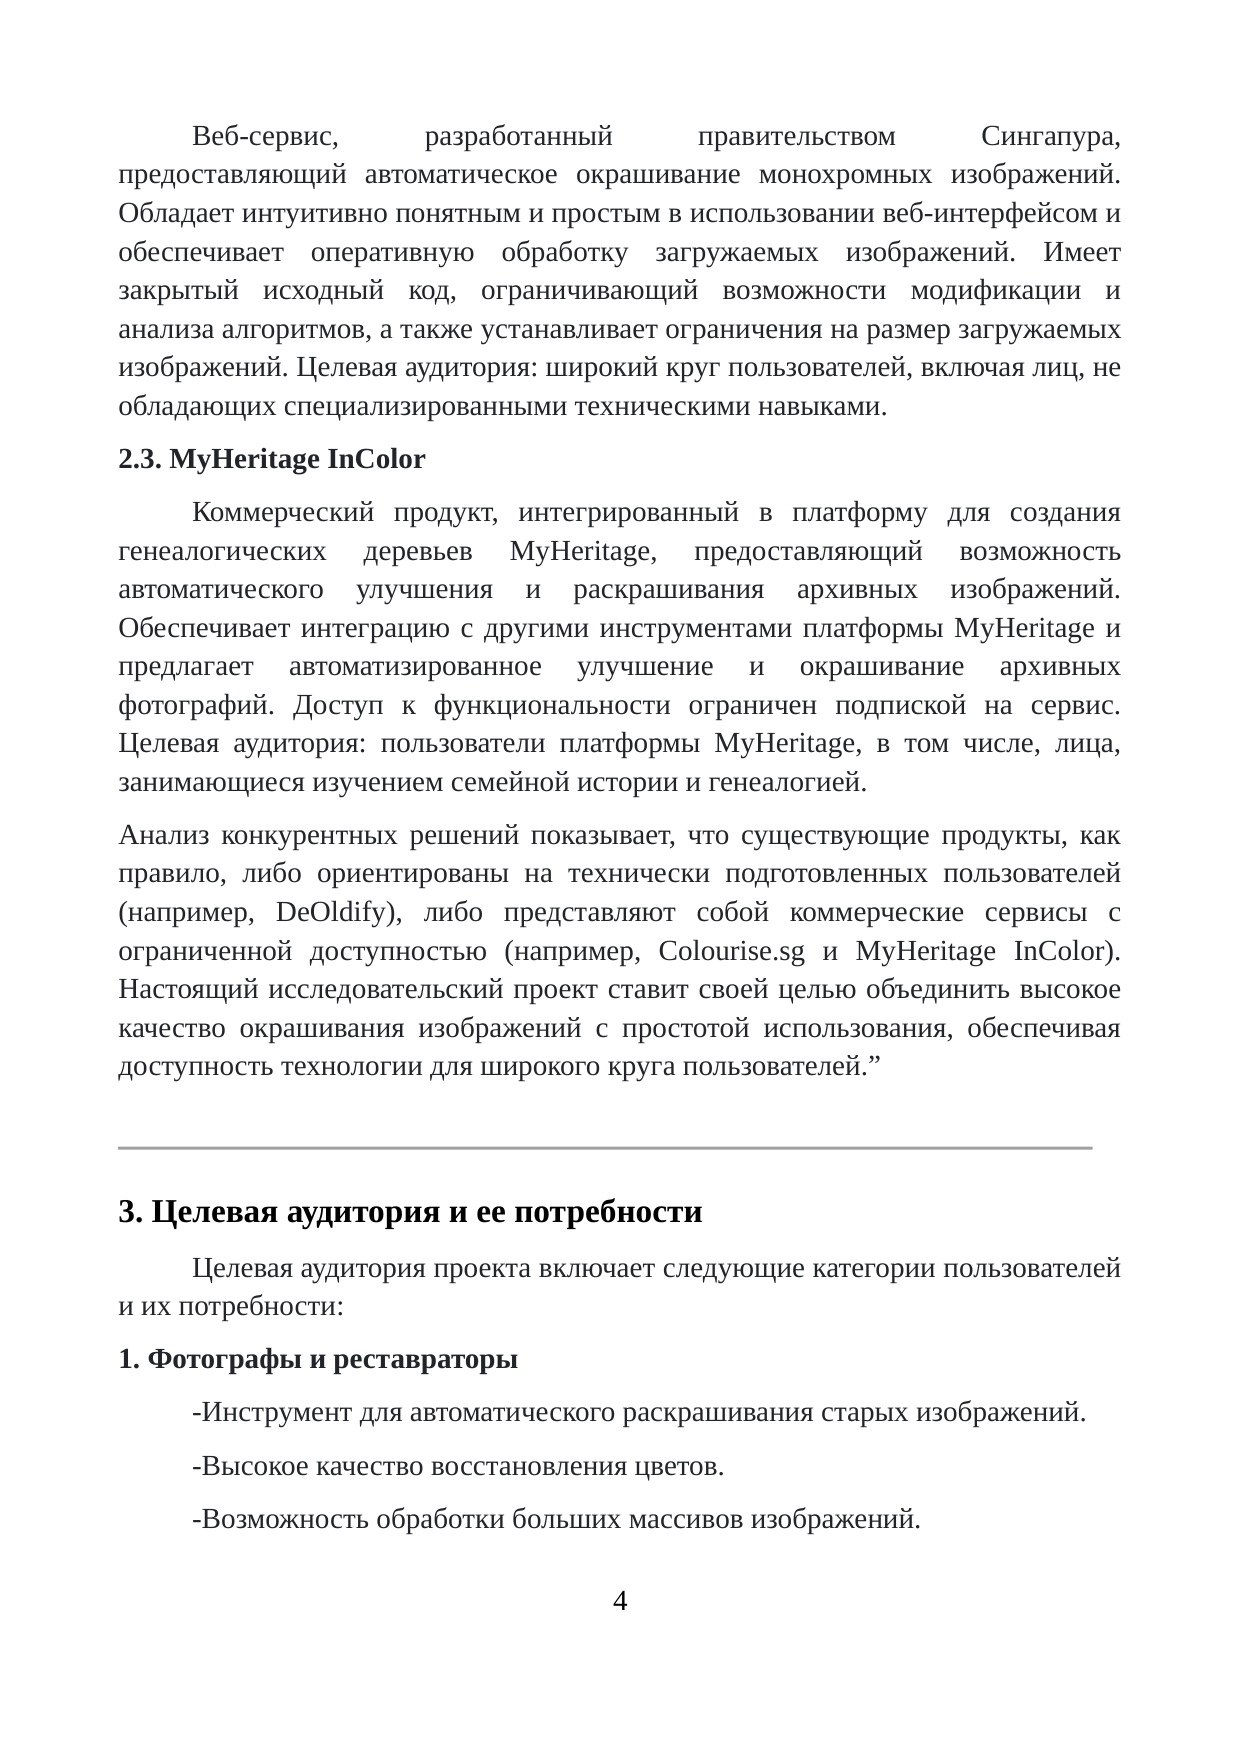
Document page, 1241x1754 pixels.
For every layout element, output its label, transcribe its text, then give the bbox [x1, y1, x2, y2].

text 1. Фотографы и реставраторы [118, 1341, 1122, 1375]
text -Высокое качество восстановления цветов. [118, 1448, 1122, 1481]
text Целевая аудитория проекта включает следующие категории пользователей и их потребности: [118, 1250, 1122, 1322]
text 3. Целевая аудитория и ее потребности [118, 1192, 1122, 1230]
text 2.3. MyHeritage InColor [118, 441, 1122, 474]
text Коммерческий продукт, интегрированный в платформу для создания генеалогических деревьев MyHeritage, предоставляющий возможность автоматического улучшения и раскрашивания архивных изображений. Обеспечивает интеграцию с другими инструментами платформы MyHeritage и предлагает автоматизированное улучшение и окрашивание архивных фотографий. Доступ к функциональности ограничен подпиской на сервис. Целевая аудитория: пользователи платформы MyHeritage, в том числе, лица, занимающиеся изучением семейной истории и генеалогией. [118, 494, 1122, 797]
text Анализ конкурентных решений показывает, что существующие продукты, как правило, либо ориентированы на технически подготовленных пользователей (например, DeOldify), либо представляют собой коммерческие сервисы с ограниченной доступностью (например, Colourise.sg и MyHeritage InColor). Настоящий исследовательский проект ставит своей целью объединить высокое качество окрашивания изображений с простотой использования, обеспечивая доступность технологии для широкого круга пользователей.” [118, 817, 1122, 1082]
text -Возможность обработки больших массивов изображений. [118, 1501, 1122, 1534]
text Веб-сервис, разработанный правительством Сингапура, предоставляющий автоматическое окрашивание монохромных изображений. Обладает интуитивно понятным и простым в использовании веб-интерфейсом и обеспечивает оперативную обработку загружаемых изображений. Имеет закрытый исходный код, ограничивающий возможности модификации и анализа алгоритмов, а также устанавливает ограничения на размер загружаемых изображений. Целевая аудитория: широкий круг пользователей, включая лиц, не обладающих специализированными техническими навыками. [118, 118, 1122, 421]
text -Инструмент для автоматического раскрашивания старых изображений. [118, 1394, 1122, 1428]
